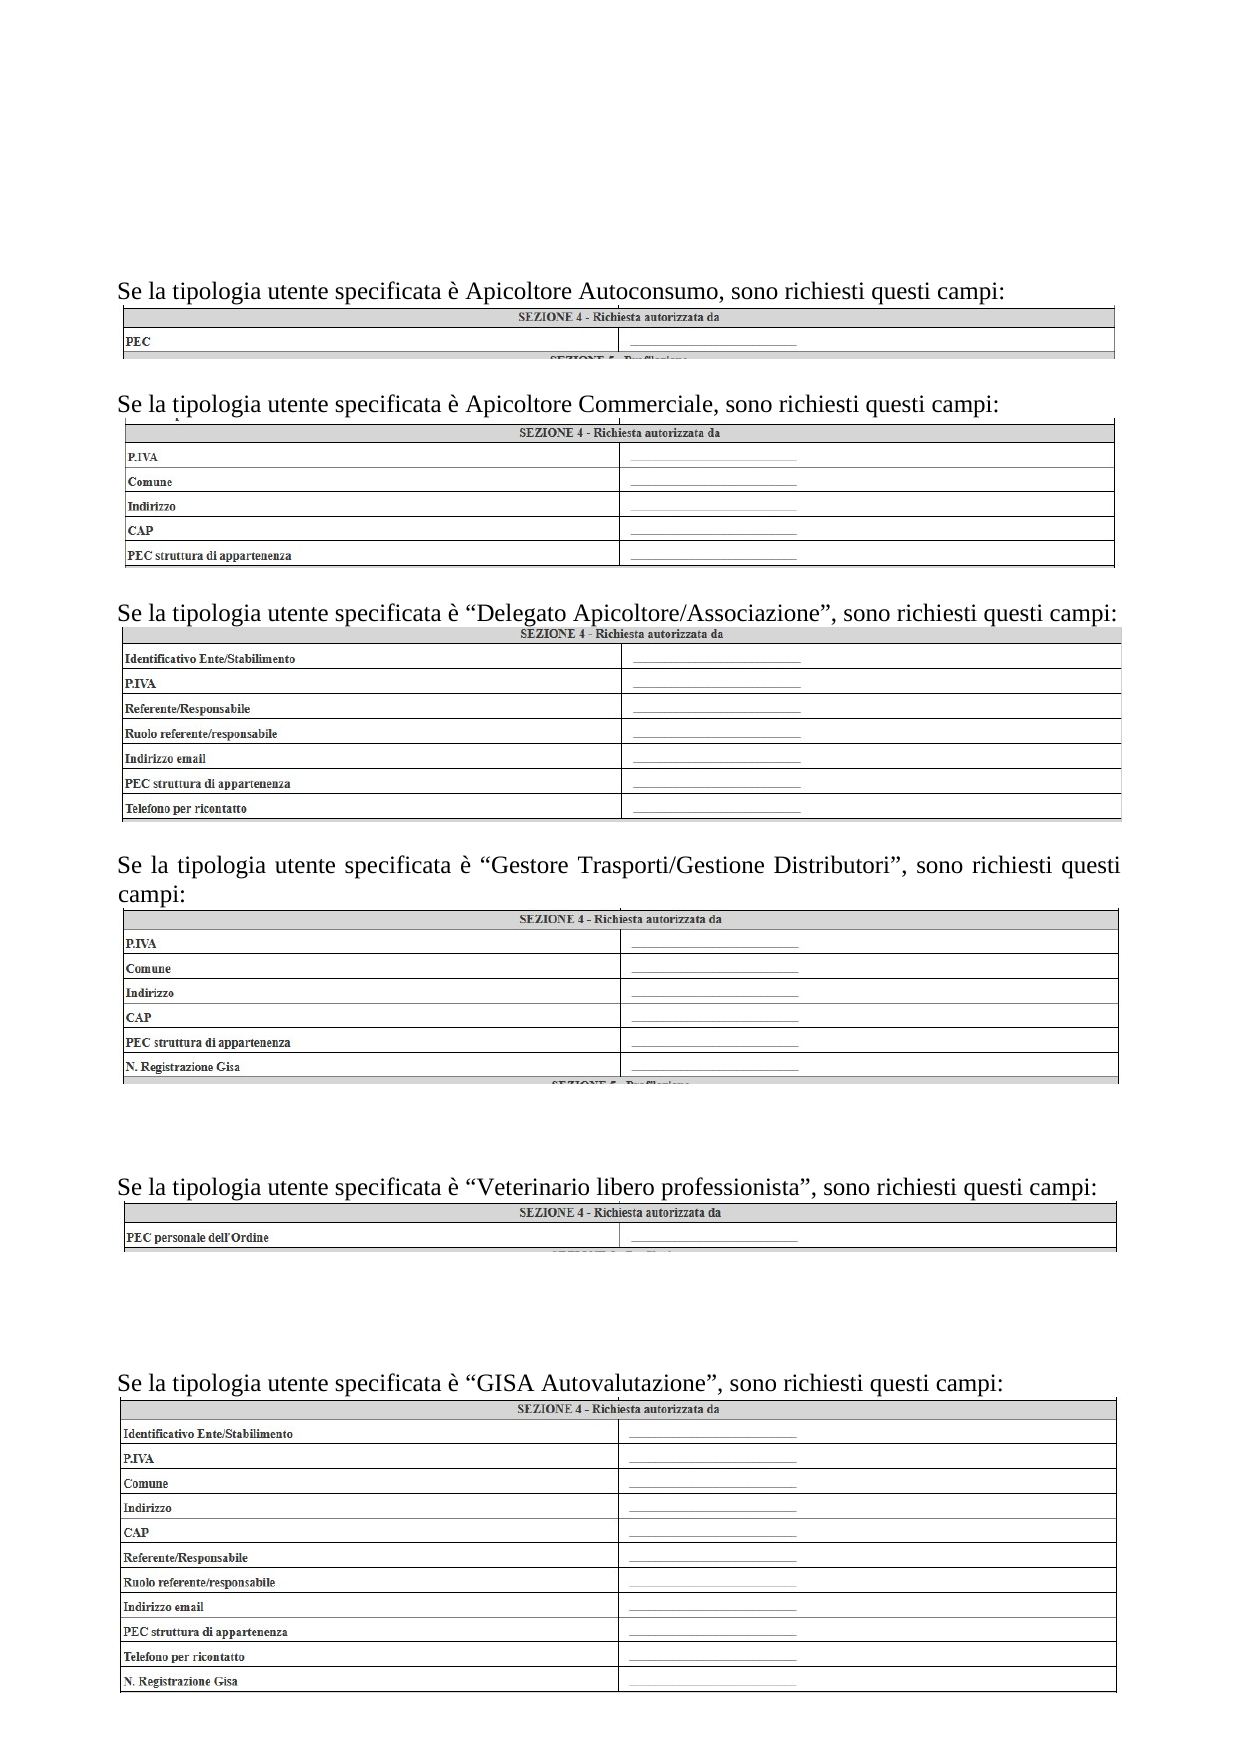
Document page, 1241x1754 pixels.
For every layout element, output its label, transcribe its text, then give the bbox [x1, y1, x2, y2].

text Se la tipologia utente specificata è “GISA Autovalutazione”, sono richiesti questi campi: [117, 1368, 1122, 1397]
text Se la tipologia utente specificata è “Gestore Trasporti/Gestione Distributori”, sono richiesti questi campi: [117, 850, 1122, 908]
picture [118, 1201, 1122, 1252]
picture [118, 1397, 1122, 1693]
picture [118, 627, 1122, 822]
text Se la tipologia utente specificata è “Veterinario libero professionista”, sono richiesti questi campi: [117, 1172, 1122, 1200]
text Se la tipologia utente specificata è “Delegato Apicoltore/Associazione”, sono richiesti questi campi: [117, 598, 1122, 627]
text Se la tipologia utente specificata è Apicoltore Autoconsumo, sono richiesti questi campi: [117, 276, 1122, 305]
picture [118, 305, 1122, 359]
text Se la tipologia utente specificata è Apicoltore Commerciale, sono richiesti questi campi: [117, 389, 1122, 418]
picture [118, 908, 1122, 1084]
picture [118, 418, 1121, 568]
